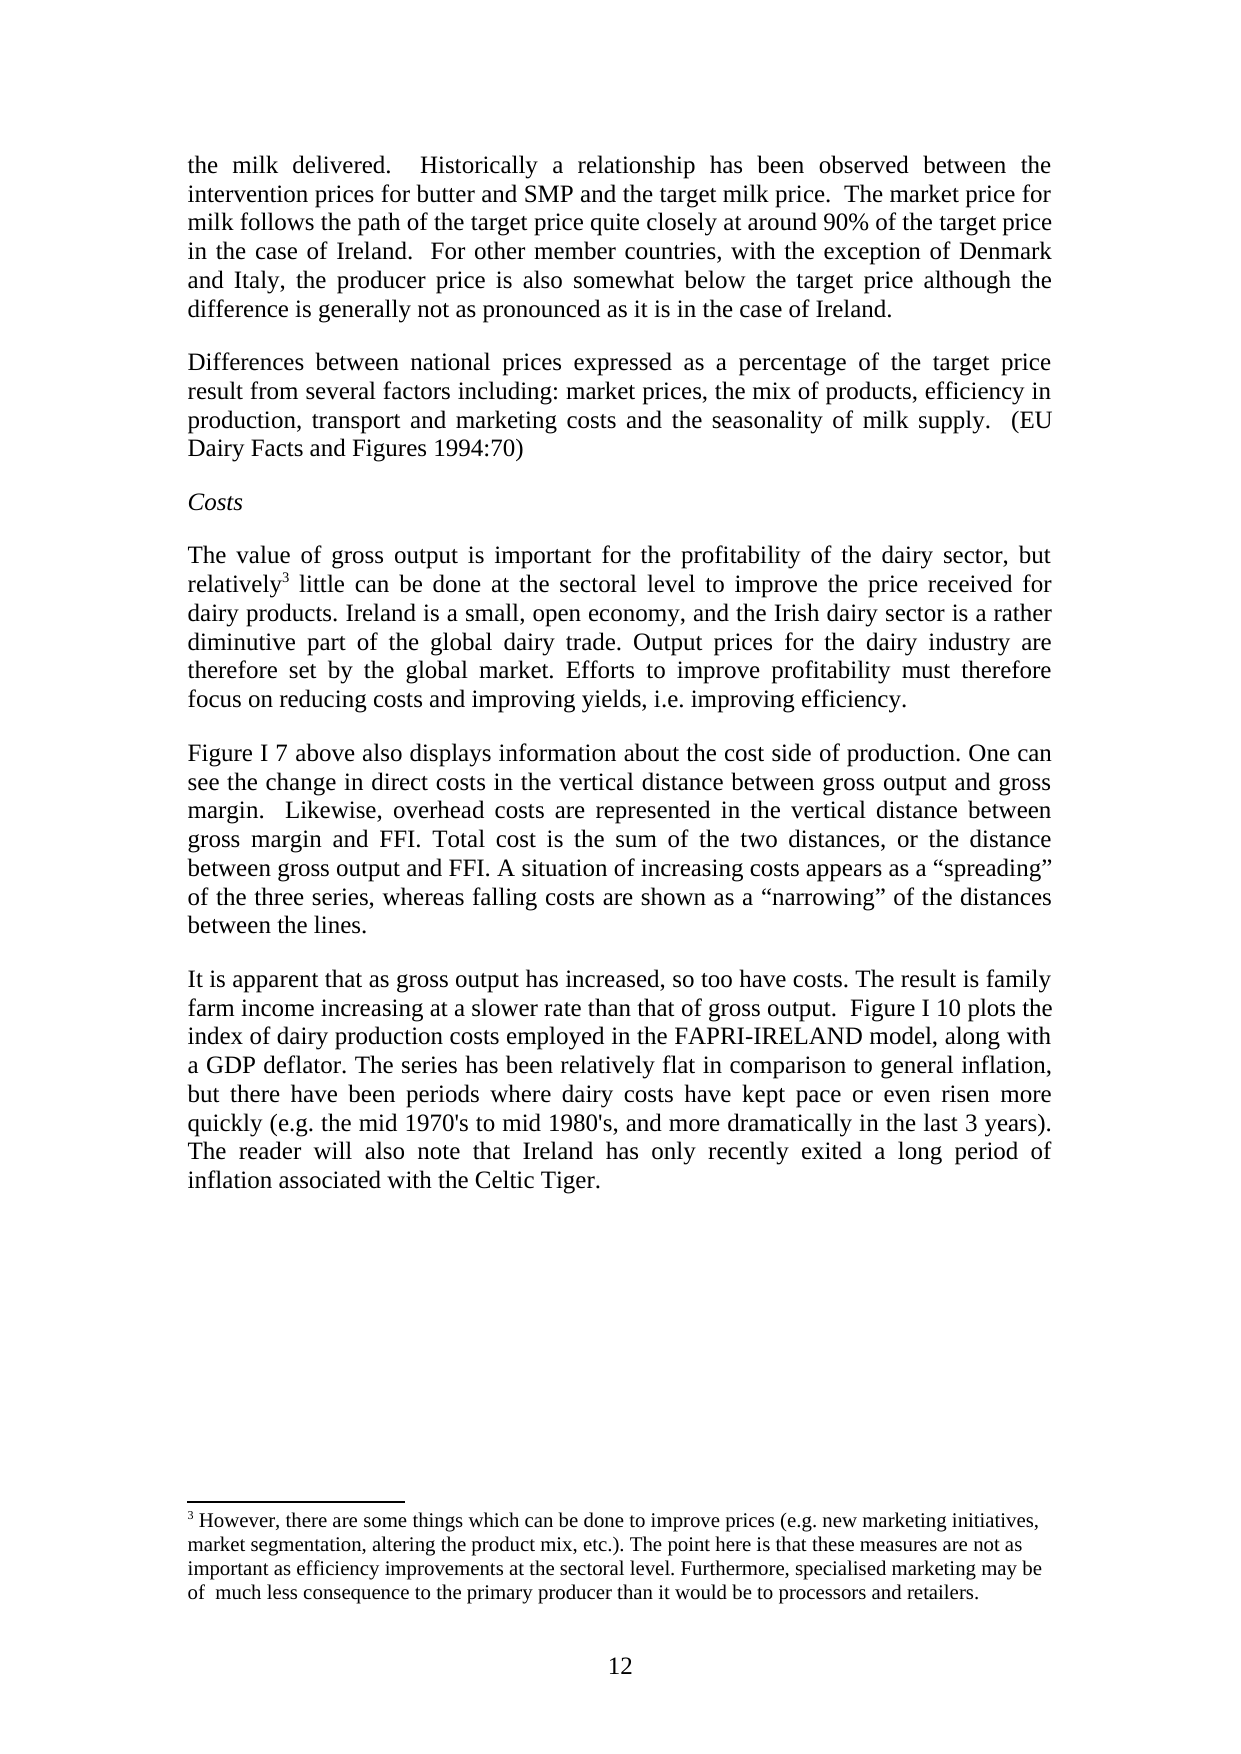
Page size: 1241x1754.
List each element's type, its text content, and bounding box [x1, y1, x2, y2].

text The value of gross output is important for the profitability of the dairy sector, but relatively little can be done at the sectoral level to improve the price received for dairy products. Ireland is a small, open economy, and the Irish dairy sector is a rather diminutive part of the global dairy trade. Output prices for the dairy industry are therefore set by the global market. Efforts to improve profitability must therefore focus on reducing costs and improving yields, i.e. improving efficiency. [187, 541, 1053, 713]
text the milk delivered. Historically a relationship has been observed between the intervention prices for butter and SMP and the target milk price. The market price for milk follows the path of the target price quite closely at around 90% of the target price in the case of Ireland. For other member countries, with the exception of Denmark and Italy, the producer price is also somewhat below the target price although the difference is generally not as pronounced as it is in the case of Ireland. [187, 150, 1053, 322]
subtitle Costs [187, 487, 1053, 516]
text Differences between national prices expressed as a percentage of the target price result from several factors including: market prices, the mix of products, efficiency in production, transport and marketing costs and the seasonality of milk supply. (EU Dairy Facts and Figures 1994:70) [187, 347, 1053, 462]
text Figure I 7 above also displays information about the cost side of production. One can see the change in direct costs in the vertical distance between gross output and gross margin. Likewise, overhead costs are represented in the vertical distance between gross margin and FFI. Total cost is the sum of the two distances, or the distance between gross output and FFI. A situation of increasing costs appears as a “spreading” of the three series, whereas falling costs are shown as a “narrowing” of the distances between the lines. [187, 738, 1053, 939]
text It is apparent that as gross output has increased, so too have costs. The result is family farm income increasing at a slower rate than that of gross output. Figure I 10 plots the index of dairy production costs employed in the FAPRI-IRELAND model, along with a GDP deflator. The series has been relatively flat in comparison to general inflation, but there have been periods where dairy costs have kept pace or even risen more quickly (e.g. the mid 1970's to mid 1980's, and more dramatically in the last 3 years). The reader will also note that Ireland has only recently exited a long period of inflation associated with the Celtic Tiger. [187, 964, 1053, 1194]
text However, there are some things which can be done to improve prices (e.g. new marketing initiatives, market segmentation, altering the product mix, etc.). The point here is that these measures are not as important as efficiency improvements at the sectoral level. Furthermore, specialised marketing may be of much less consequence to the primary producer than it would be to processors and retailers. [187, 1508, 1053, 1604]
